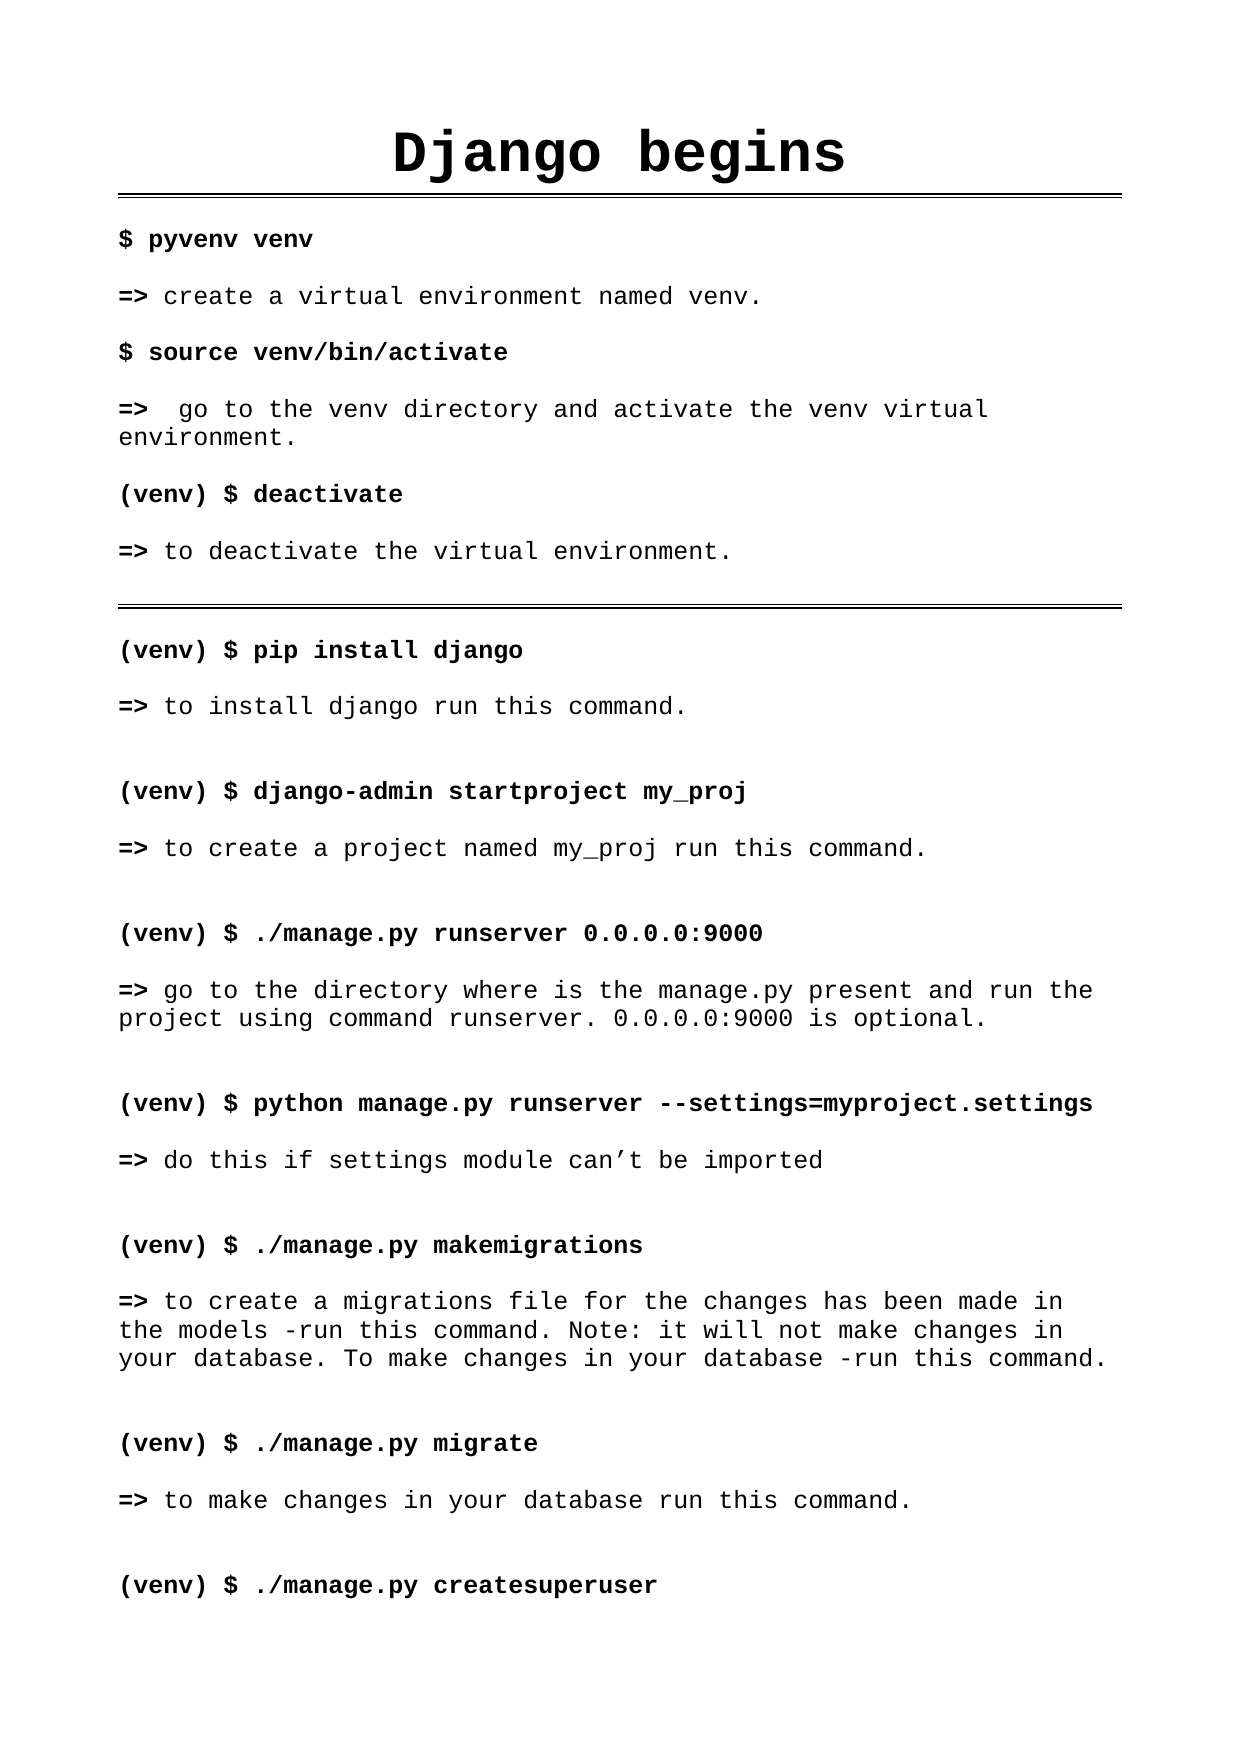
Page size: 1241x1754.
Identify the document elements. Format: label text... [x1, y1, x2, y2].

text => to create a migrations file for the changes has been made in the models -run this command. Note: it will not make changes in your database. To make changes in your database -run this command. [118, 1289, 1122, 1374]
text (venv) $ ./manage.py makemigrations [118, 1232, 1122, 1261]
text => go to the directory where is the manage.py present and run the project using command runserver. 0.0.0.0:9000 is optional. [118, 977, 1122, 1034]
text => to deactivate the virtual environment. [118, 538, 1122, 567]
text => do this if settings module can’t be imported [118, 1147, 1122, 1176]
text (venv) $ ./manage.py migrate [118, 1431, 1122, 1459]
text (venv) $ python manage.py runserver --settings=myproject.settings [118, 1091, 1122, 1119]
text (venv) $ pip install django [118, 637, 1122, 666]
text => to create a project named my_proj run this command. [118, 836, 1122, 864]
text => to install django run this command. [118, 694, 1122, 722]
text (venv) $ ./manage.py runserver 0.0.0.0:9000 [118, 921, 1122, 949]
text (venv) $ ./manage.py createsuperuser [118, 1572, 1122, 1601]
text (venv) $ django-admin startproject my_proj [118, 779, 1122, 807]
text $ pyvenv venv [118, 227, 1122, 255]
text Django begins [118, 118, 1122, 193]
text => to make changes in your database run this command. [118, 1487, 1122, 1516]
text $ source venv/bin/activate [118, 340, 1122, 368]
text => create a virtual environment named venv. [118, 283, 1122, 312]
text (venv) $ deactivate [118, 482, 1122, 510]
text => go to the venv directory and activate the venv virtual environment. [118, 397, 1122, 453]
